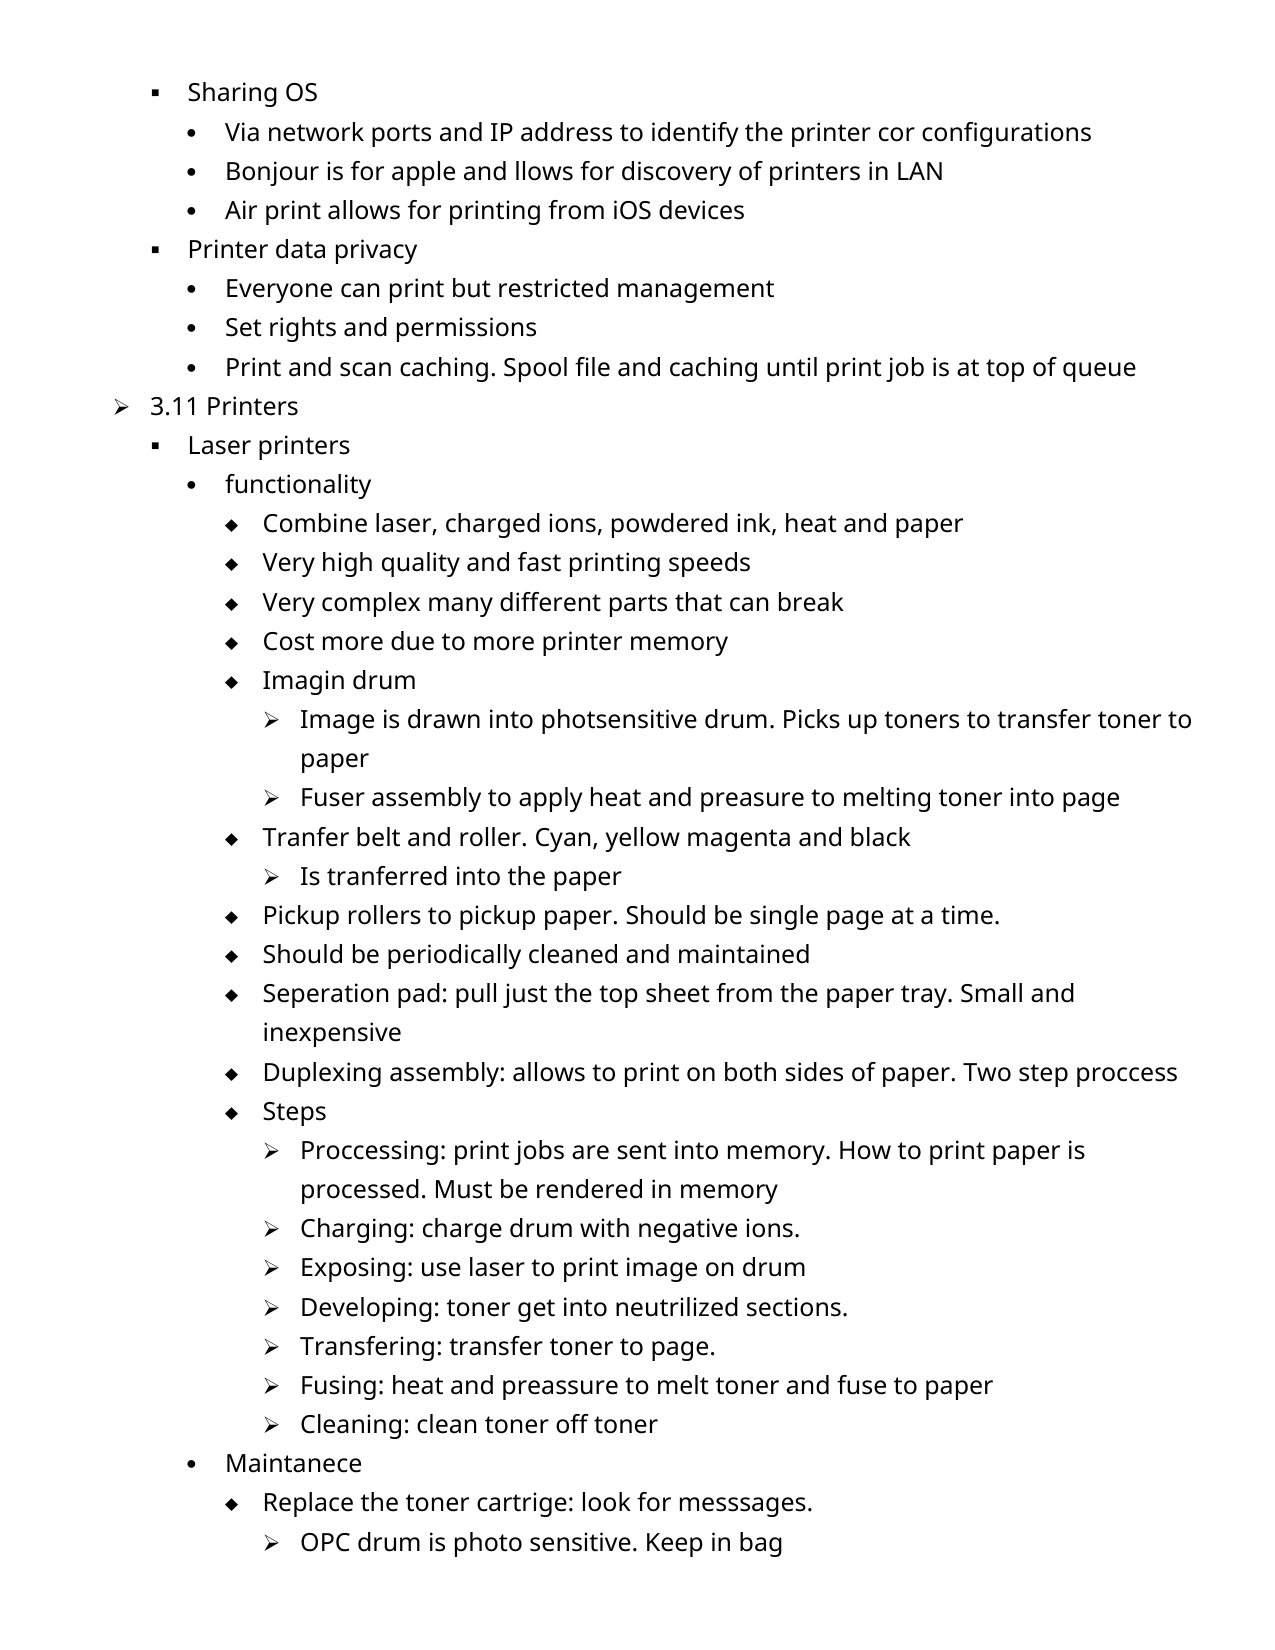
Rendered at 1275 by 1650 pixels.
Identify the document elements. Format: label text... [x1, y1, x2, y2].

list Set rights and permissions [187, 310, 1200, 344]
list Fuser assembly to apply heat and preasure to melting toner into page [262, 780, 1200, 814]
list Bonjour is for apple and llows for discovery of printers in LAN [187, 153, 1200, 187]
list Transfering: transfer toner to page. [262, 1328, 1200, 1362]
list Developing: toner get into neutrilized sections. [262, 1289, 1200, 1323]
list Combine laser, charged ions, powdered ink, heat and paper [225, 506, 1200, 540]
list Seperation pad: pull just the top sheet from the paper tray. Small and inexpensive [225, 976, 1200, 1049]
list Very complex many different parts that can break [225, 584, 1200, 618]
list Steps [225, 1093, 1200, 1127]
list Cleaning: clean toner off toner [262, 1407, 1200, 1441]
list Pickup rollers to pickup paper. Should be single page at a time. [225, 897, 1200, 932]
list Replace the toner cartrige: look for messsages. [225, 1485, 1200, 1519]
list Via network ports and IP address to identify the printer cor configurations [187, 114, 1200, 148]
list functionality [187, 467, 1200, 501]
list Fusing: heat and preassure to melt toner and fuse to paper [262, 1367, 1200, 1402]
list Exposing: use laser to print image on drum [262, 1250, 1200, 1284]
list Print and scan caching. Spool file and caching until print job is at top of queue [187, 349, 1200, 383]
list Maintanece [187, 1446, 1200, 1480]
list Laser printers [150, 427, 1200, 462]
list Image is drawn into photsensitive drum. Picks up toners to transfer toner to paper [262, 702, 1200, 775]
list Cost more due to more printer memory [225, 623, 1200, 657]
list Air print allows for printing from iOS devices [187, 192, 1200, 227]
list Everyone can print but restricted management [187, 271, 1200, 305]
list Duplexing assembly: allows to print on both sides of paper. Two step proccess [225, 1054, 1200, 1088]
list 3.11 Printers [112, 388, 1200, 422]
list Proccessing: print jobs are sent into memory. How to print paper is processed. Must be rendered in memory [262, 1132, 1200, 1206]
list Printer data privacy [150, 232, 1200, 266]
list Imagin drum [225, 662, 1200, 697]
list Is tranferred into the paper [262, 858, 1200, 892]
list OPC drum is photo sensitive. Keep in bag [262, 1524, 1200, 1558]
list Very high quality and fast printing speeds [225, 545, 1200, 579]
list Charging: charge drum with negative ions. [262, 1211, 1200, 1245]
list Should be periodically cleaned and maintained [225, 937, 1200, 971]
list Tranfer belt and roller. Cyan, yellow magenta and black [225, 819, 1200, 853]
list Sharing OS [150, 75, 1200, 109]
